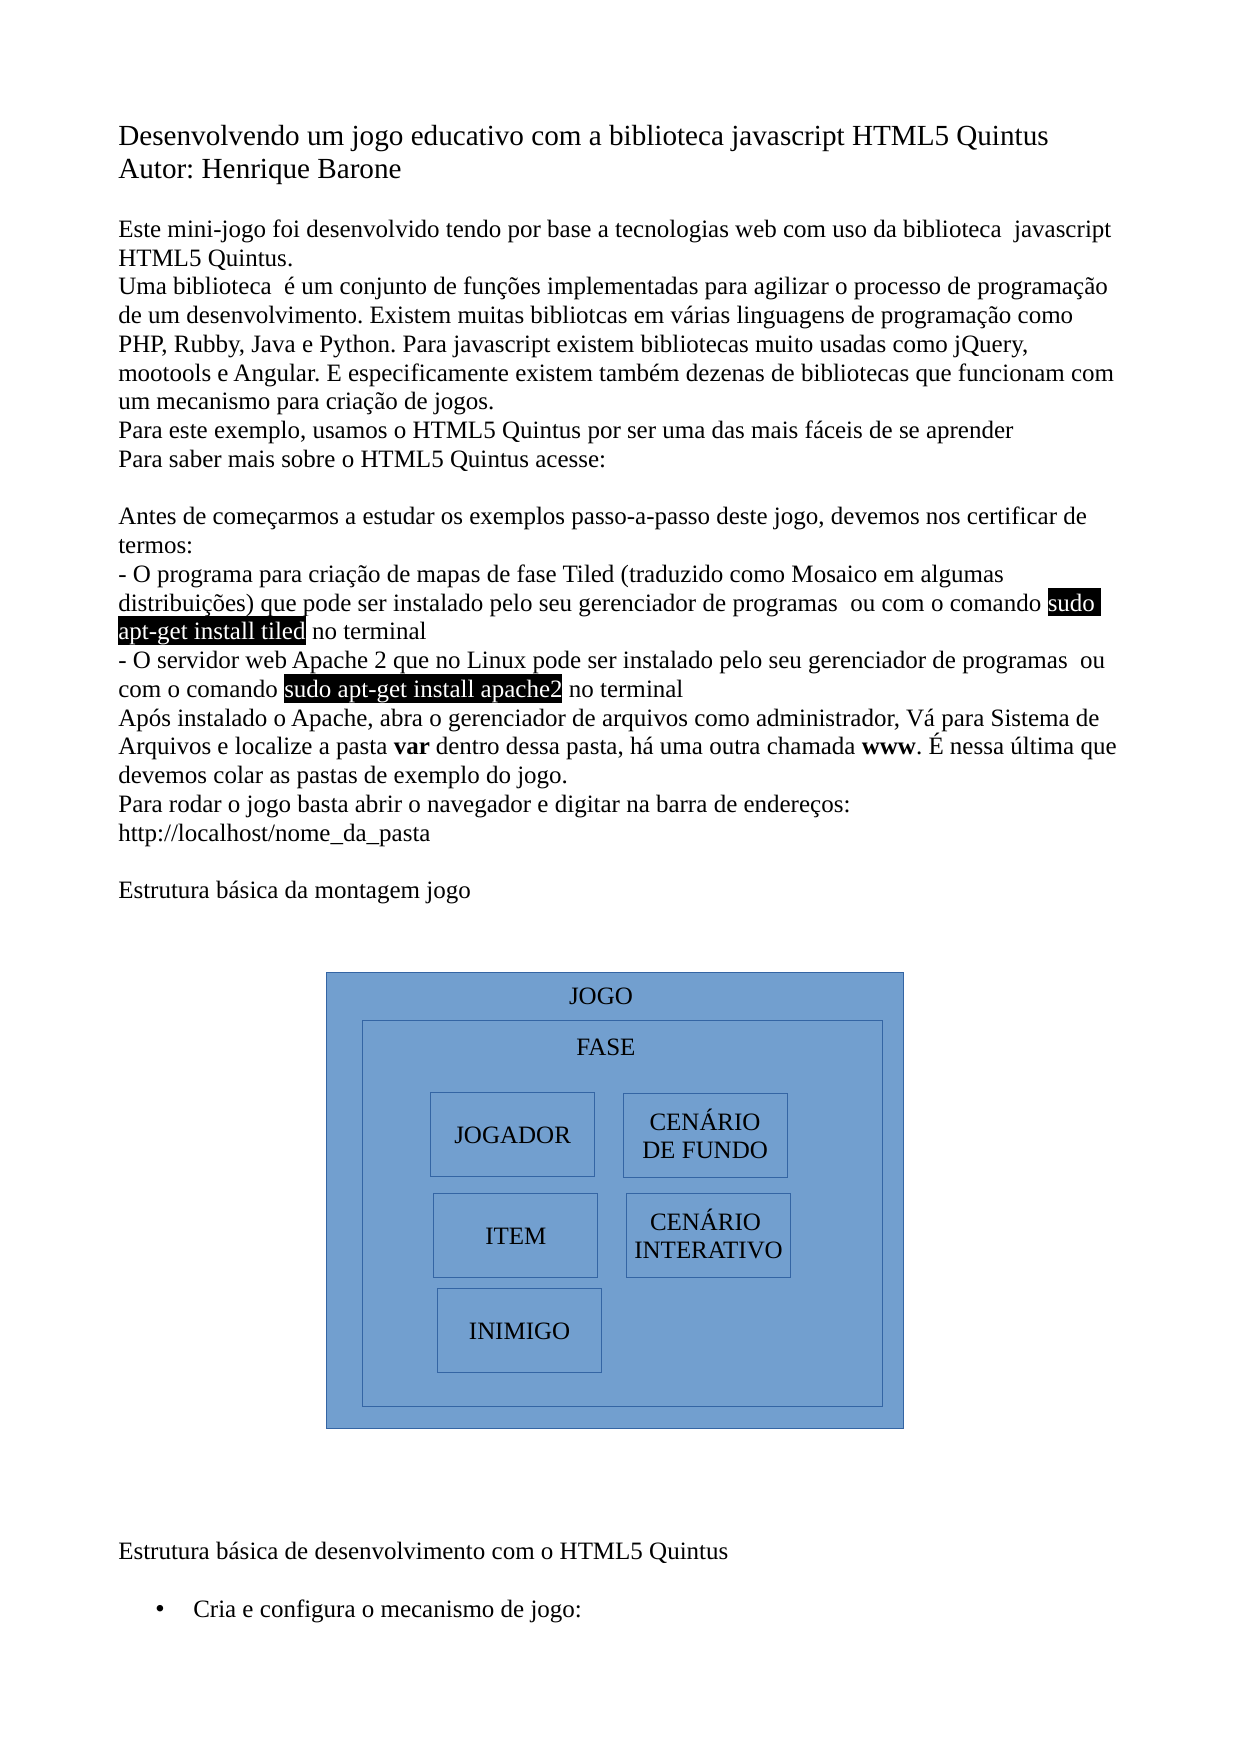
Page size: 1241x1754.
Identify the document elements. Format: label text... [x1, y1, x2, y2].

text Para saber mais sobre o HTML5 Quintus acesse: [118, 444, 1122, 473]
text Para rodar o jogo basta abrir o navegador e digitar na barra de endereços: http://localhost/nome_da_pasta [118, 789, 1122, 846]
text Antes de começarmos a estudar os exemplos passo-a-passo deste jogo, devemos nos certificar de termos: [118, 501, 1122, 559]
text Estrutura básica de desenvolvimento com o HTML5 Quintus [118, 1536, 1122, 1565]
text Autor: Henrique Barone [118, 152, 1122, 185]
text - O servidor web Apache 2 que no Linux pode ser instalado pelo seu gerenciador de programas ou com o comando sudo apt-get install apache2 no terminal [118, 645, 1122, 703]
text Este mini-jogo foi desenvolvido tendo por base a tecnologias web com uso da biblioteca javascript HTML5 Quintus. [118, 214, 1122, 271]
text Para este exemplo, usamos o HTML5 Quintus por ser uma das mais fáceis de se aprender [118, 415, 1122, 444]
text - O programa para criação de mapas de fase Tiled (traduzido como Mosaico em algumas distribuições) que pode ser instalado pelo seu gerenciador de programas ou com o comando sudo apt-get install tiled no terminal [118, 559, 1122, 645]
list Cria e configura o mecanismo de jogo: [156, 1594, 1122, 1623]
text Estrutura básica da montagem jogo [118, 875, 1122, 904]
text Após instalado o Apache, abra o gerenciador de arquivos como administrador, Vá para Sistema de Arquivos e localize a pasta var dentro dessa pasta, há uma outra chamada www. É nessa última que devemos colar as pastas de exemplo do jogo. [118, 703, 1122, 789]
text Uma biblioteca é um conjunto de funções implementadas para agilizar o processo de programação de um desenvolvimento. Existem muitas bibliotcas em várias linguagens de programação como PHP, Rubby, Java e Python. Para javascript existem bibliotecas muito usadas como jQuery, mootools e Angular. E especificamente existem também dezenas de bibliotecas que funcionam com um mecanismo para criação de jogos. [118, 271, 1122, 415]
text Desenvolvendo um jogo educativo com a biblioteca javascript HTML5 Quintus [118, 118, 1122, 152]
